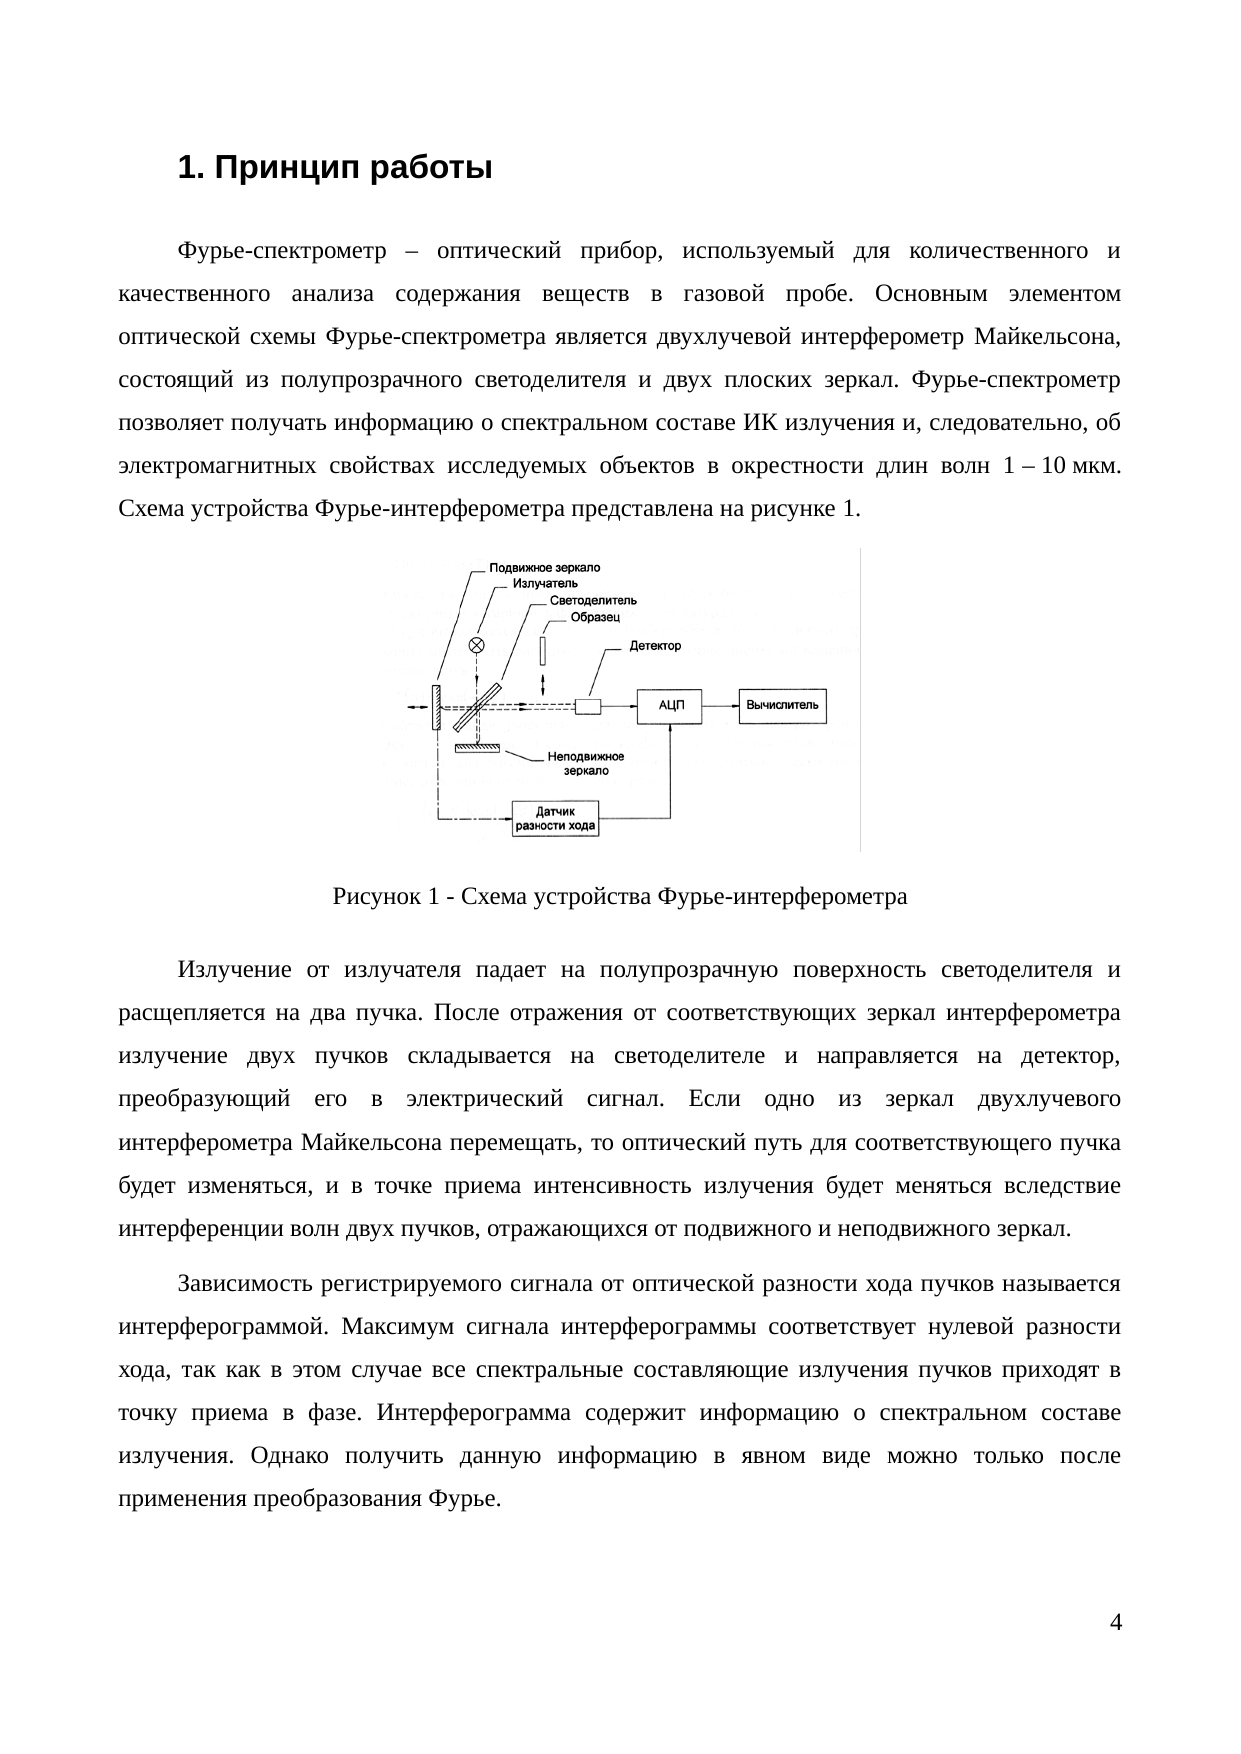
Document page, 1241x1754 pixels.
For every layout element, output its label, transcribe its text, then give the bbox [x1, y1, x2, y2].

text Излучение от излучателя падает на полупрозрачную поверхность светоделителя и расщепляется на два пучка. После отражения от соответствующих зеркал интерферометра излучение двух пучков складывается на светоделителе и направляется на детектор, преобразующий его в электрический сигнал. Если одно из зеркал двухлучевого интерферометра Майкельсона перемещать, то оптический путь для соответствующего пучка будет изменяться, и в точке приема интенсивность излучения будет меняться вследствие интерференции волн двух пучков, отражающихся от подвижного и неподвижного зеркал. [118, 954, 1122, 1242]
picture [379, 548, 861, 852]
text Зависимость регистрируемого сигнала от оптической разности хода пучков называется интерферограммой. Максимум сигнала интерферограммы соответствует нулевой разности хода, так как в этом случае все спектральные составляющие излучения пучков приходят в точку приема в фазе. Интерферограмма содержит информацию о спектральном составе излучения. Однако получить данную информацию в явном виде можно только после применения преобразования Фурье. [118, 1268, 1122, 1512]
subtitle Принцип работы [118, 148, 1122, 186]
text Рисунок 1 - Схема устройства Фурье-интерферометра [118, 881, 1122, 910]
text Фурье-спектрометр – оптический прибор, используемый для количественного и качественного анализа содержания веществ в газовой пробе. Основным элементом оптической схемы Фурье-спектрометра является двухлучевой интерферометр Майкельсона, состоящий из полупрозрачного светоделителя и двух плоских зеркал. Фурье-спектрометр позволяет получать информацию о спектральном составе ИК излучения и, следовательно, об электромагнитных свойствах исследуемых объектов в окрестности длин волн 1 – 10 мкм. Схема устройства Фурье-интерферометра представлена на рисунке 1. [118, 235, 1122, 522]
